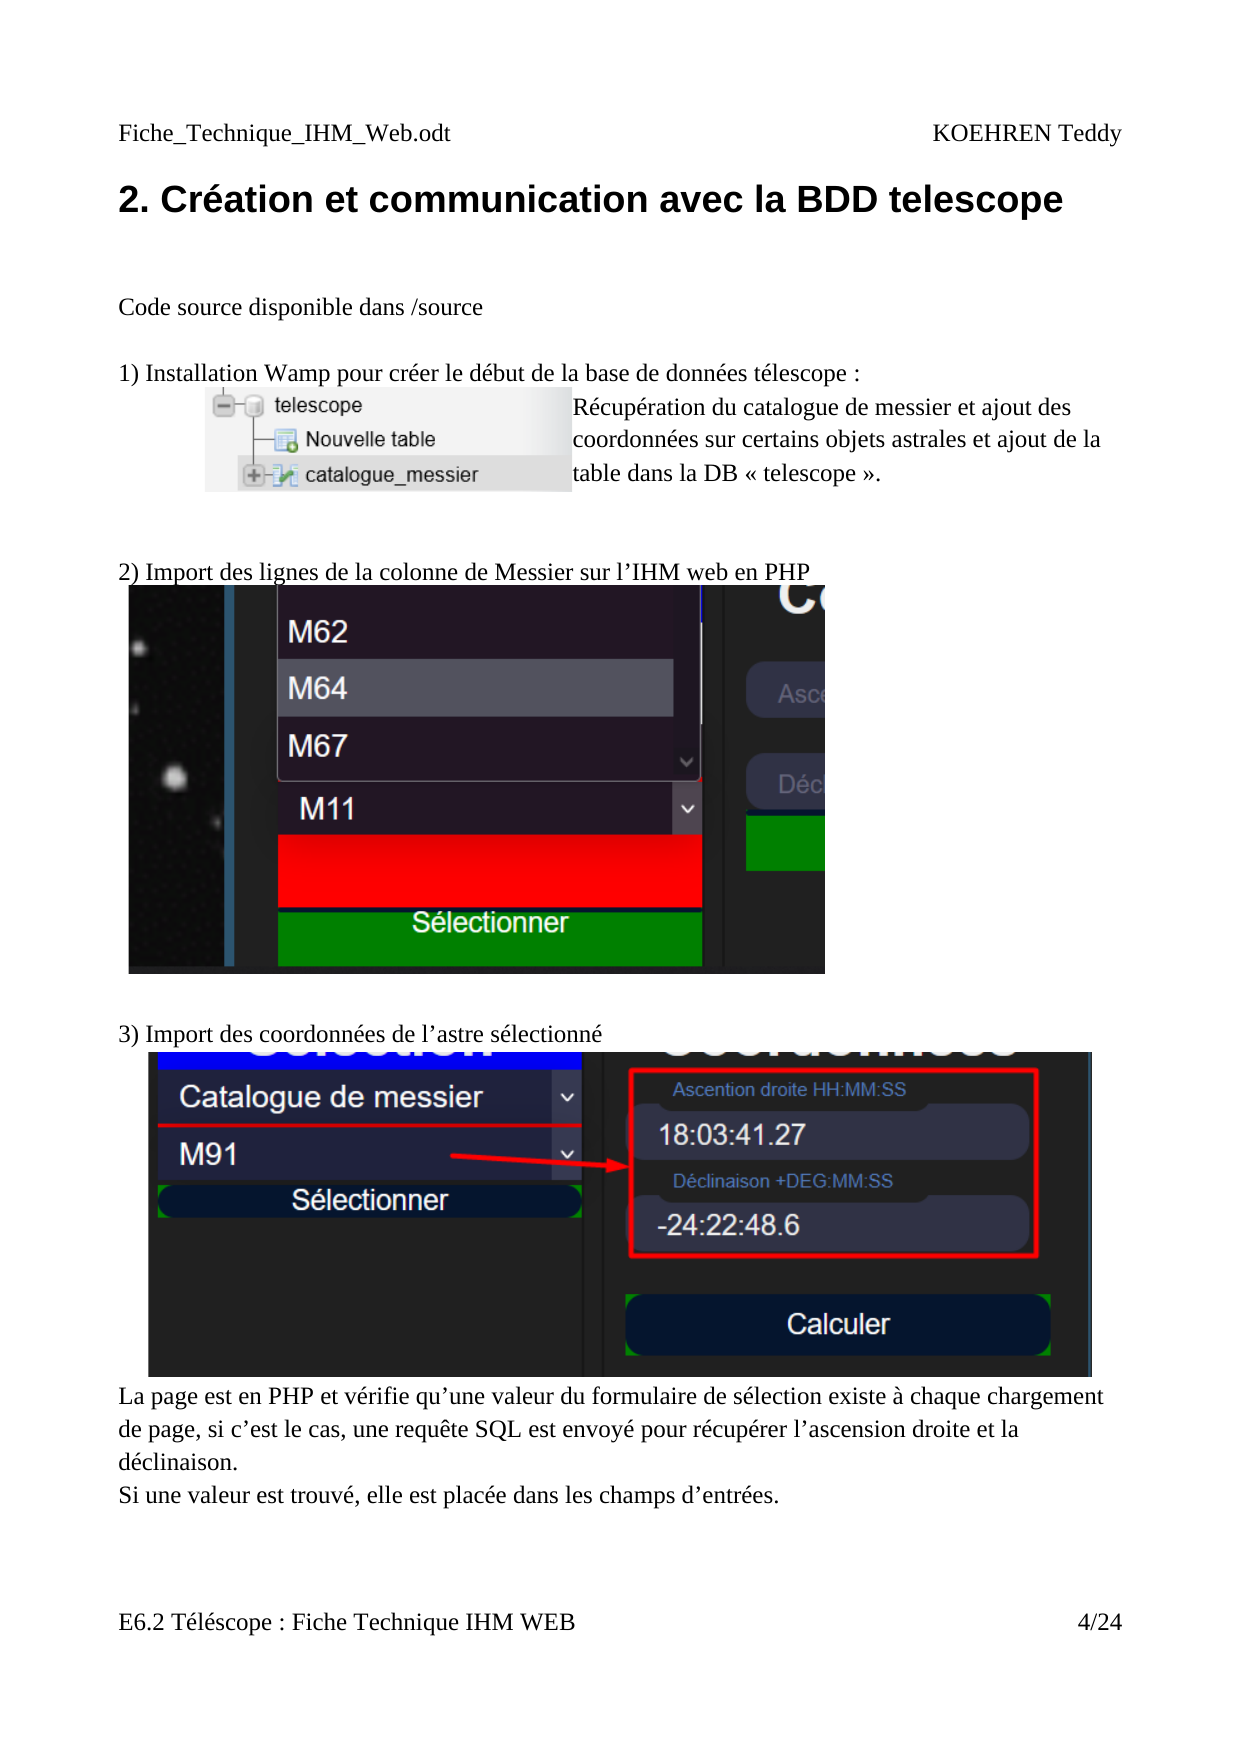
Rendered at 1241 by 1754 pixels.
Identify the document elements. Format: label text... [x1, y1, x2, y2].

picture [148, 1052, 1092, 1377]
text Récupération du catalogue de messier et ajout des coordonnées sur certains objets astrales et ajout de la table dans la DB « telescope ». [573, 392, 1122, 486]
subtitle 2. Création et communication avec la BDD telescope [118, 176, 1122, 220]
text Code source disponible dans /source [118, 292, 1122, 321]
text 2) Import des lignes de la colonne de Messier sur l’IHM web en PHP [118, 557, 1122, 585]
text La page est en PHP et vérifie qu’une valeur du formulaire de sélection existe à chaque chargement de page, si c’est le cas, une requête SQL est envoyé pour récupérer l’ascension droite et la déclinaison. [118, 1052, 1122, 1476]
picture [204, 387, 573, 492]
text 1) Installation Wamp pour créer le début de la base de données télescope : [118, 358, 1122, 387]
text [118, 392, 204, 486]
text 3) Import des coordonnées de l’astre sélectionné [118, 1019, 1122, 1048]
text Si une valeur est trouvé, elle est placée dans les champs d’entrées. [118, 1480, 1122, 1509]
picture [128, 585, 825, 974]
